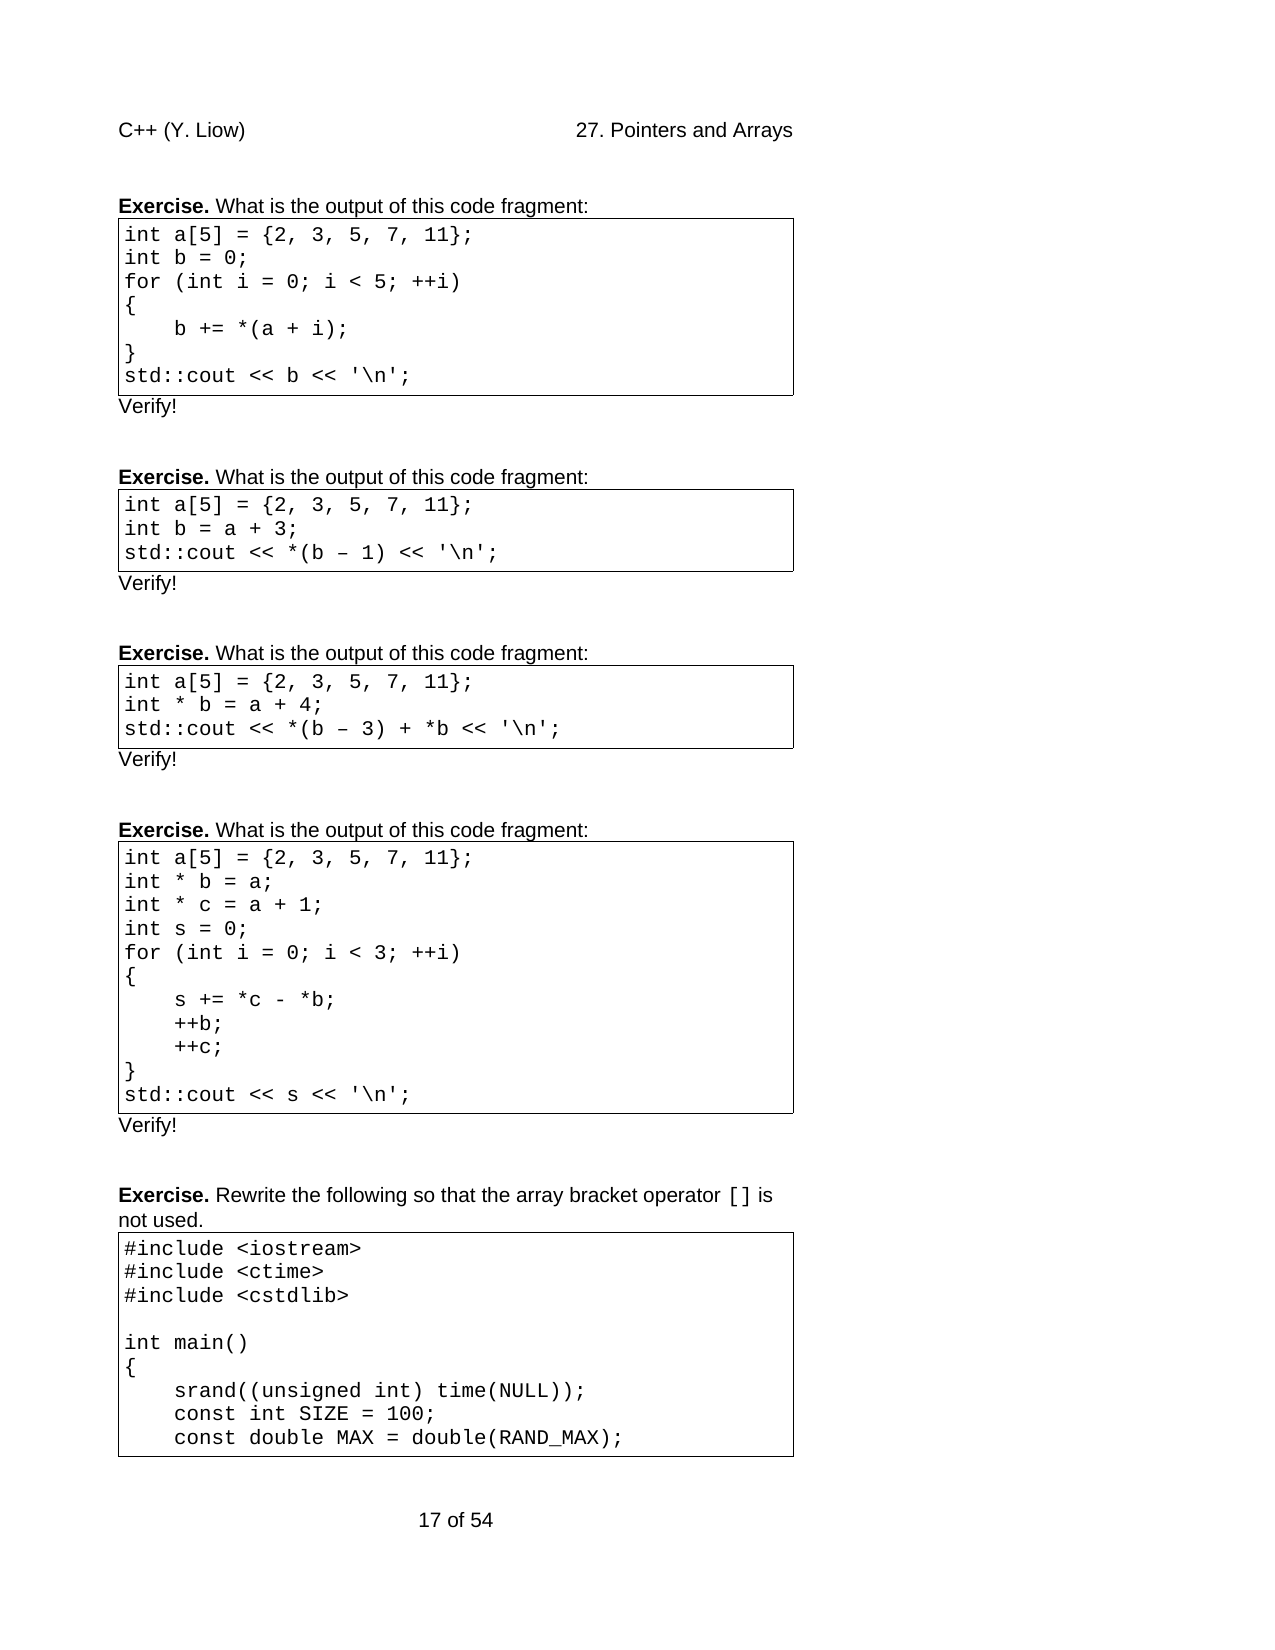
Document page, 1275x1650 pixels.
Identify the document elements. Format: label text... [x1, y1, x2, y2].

table_header int a[5] = {2, 3, 5, 7, 11}; int b = a + 3; std::cout << *(b – 1) << '\n'; [119, 490, 793, 571]
text Exercise. What is the output of this code fragment: [118, 818, 793, 841]
text Exercise. What is the output of this code fragment: [118, 465, 793, 489]
table_header #include <iostream> #include <ctime> #include <cstdlib> int main() { srand((unsigned int) time(NULL)); const int SIZE = 100; const double MAX = double(RAND_MAX); [119, 1233, 793, 1456]
text Exercise. Rewrite the following so that the array bracket operator [] is not used. [118, 1184, 793, 1232]
table_header int a[5] = {2, 3, 5, 7, 11}; int * b = a; int * c = a + 1; int s = 0; for (int i = 0; i < 3; ++i) { s += *c - *b; ++b; ++c; } std::cout << s << '\n'; [119, 842, 793, 1113]
table_header int a[5] = {2, 3, 5, 7, 11}; int * b = a + 4; std::cout << *(b – 3) + *b << '\n'; [119, 666, 793, 747]
text Verify! [118, 1114, 793, 1136]
text Exercise. What is the output of this code fragment: [118, 194, 793, 218]
text Verify! [118, 572, 793, 594]
text Verify! [118, 749, 793, 771]
text Verify! [118, 396, 793, 418]
text Exercise. What is the output of this code fragment: [118, 642, 793, 665]
table_header int a[5] = {2, 3, 5, 7, 11}; int b = 0; for (int i = 0; i < 5; ++i) { b += *(a + i); } std::cout << b << '\n'; [119, 219, 793, 395]
